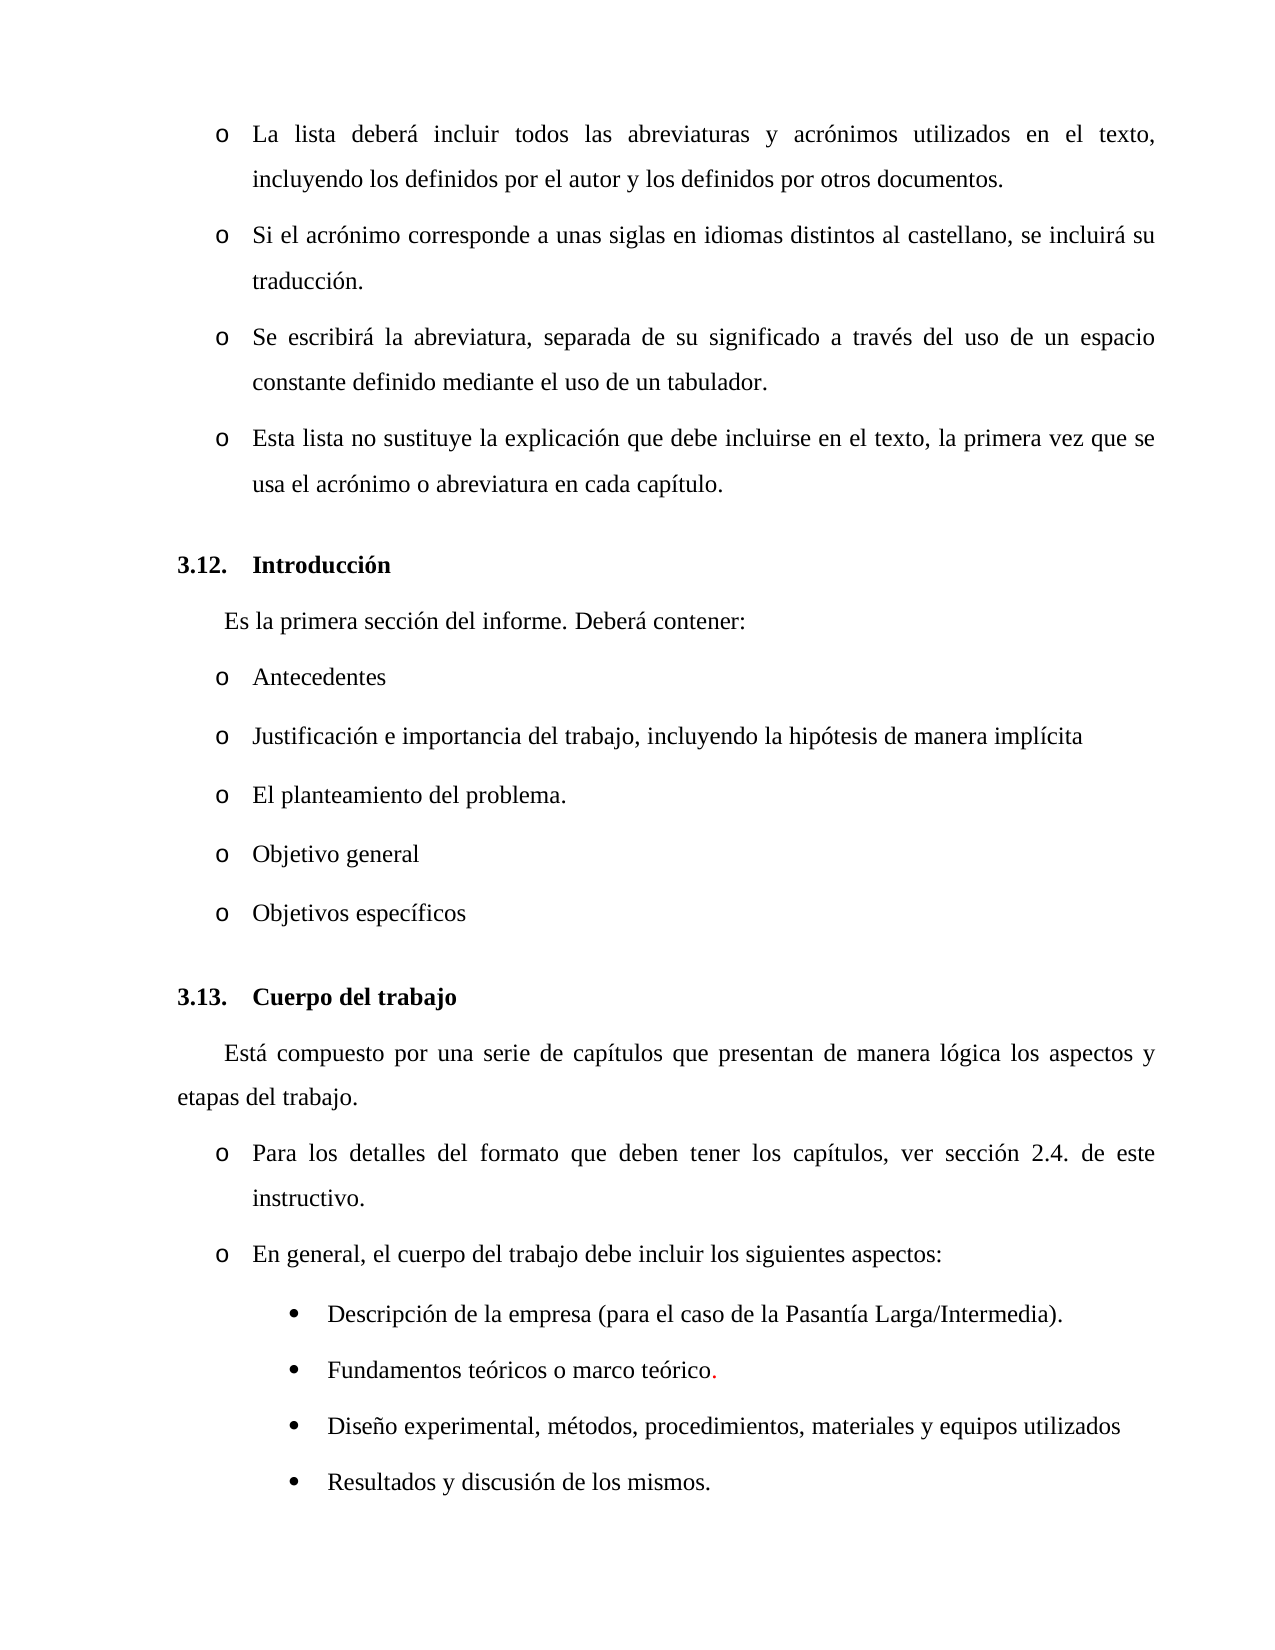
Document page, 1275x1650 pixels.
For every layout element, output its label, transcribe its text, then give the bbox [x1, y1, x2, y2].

list Diseño experimental, métodos, procedimientos, materiales y equipos utilizados [289, 1411, 1156, 1439]
list En general, el cuerpo del trabajo debe incluir los siguientes aspectos: [214, 1239, 1156, 1270]
list Justificación e importancia del trabajo, incluyendo la hipótesis de manera implícita [214, 721, 1156, 752]
list Para los detalles del formato que deben tener los capítulos, ver sección 2.4. de este instructivo. [214, 1138, 1156, 1212]
list Introducción [177, 550, 1156, 579]
list Se escribirá la abreviatura, separada de su significado a través del uso de un espacio constante definido mediante el uso de un tabulador. [214, 322, 1156, 396]
text Está compuesto por una serie de capítulos que presentan de manera lógica los aspectos y etapas del trabajo. [177, 1038, 1156, 1111]
list Cuerpo del trabajo [177, 982, 1156, 1011]
list Resultados y discusión de los mismos. [289, 1467, 1156, 1496]
list Esta lista no sustituye la explicación que debe incluirse en el texto, la primera vez que se usa el acrónimo o abreviatura en cada capítulo. [214, 423, 1156, 498]
list La lista deberá incluir todos las abreviaturas y acrónimos utilizados en el texto, incluyendo los definidos por el autor y los definidos por otros documentos. [214, 118, 1156, 193]
text Es la primera sección del informe. Deberá contener: [221, 606, 1156, 635]
list Descripción de la empresa (para el caso de la Pasantía Larga/Intermedia). [289, 1298, 1156, 1327]
list Si el acrónimo corresponde a unas siglas en idiomas distintos al castellano, se incluirá su traducción. [214, 220, 1156, 295]
list Objetivo general [214, 839, 1156, 870]
list El planteamiento del problema. [214, 780, 1156, 811]
list Fundamentos teóricos o marco teórico. [289, 1354, 1156, 1383]
list Antecedentes [214, 662, 1156, 693]
list Objetivos específicos [214, 898, 1156, 929]
